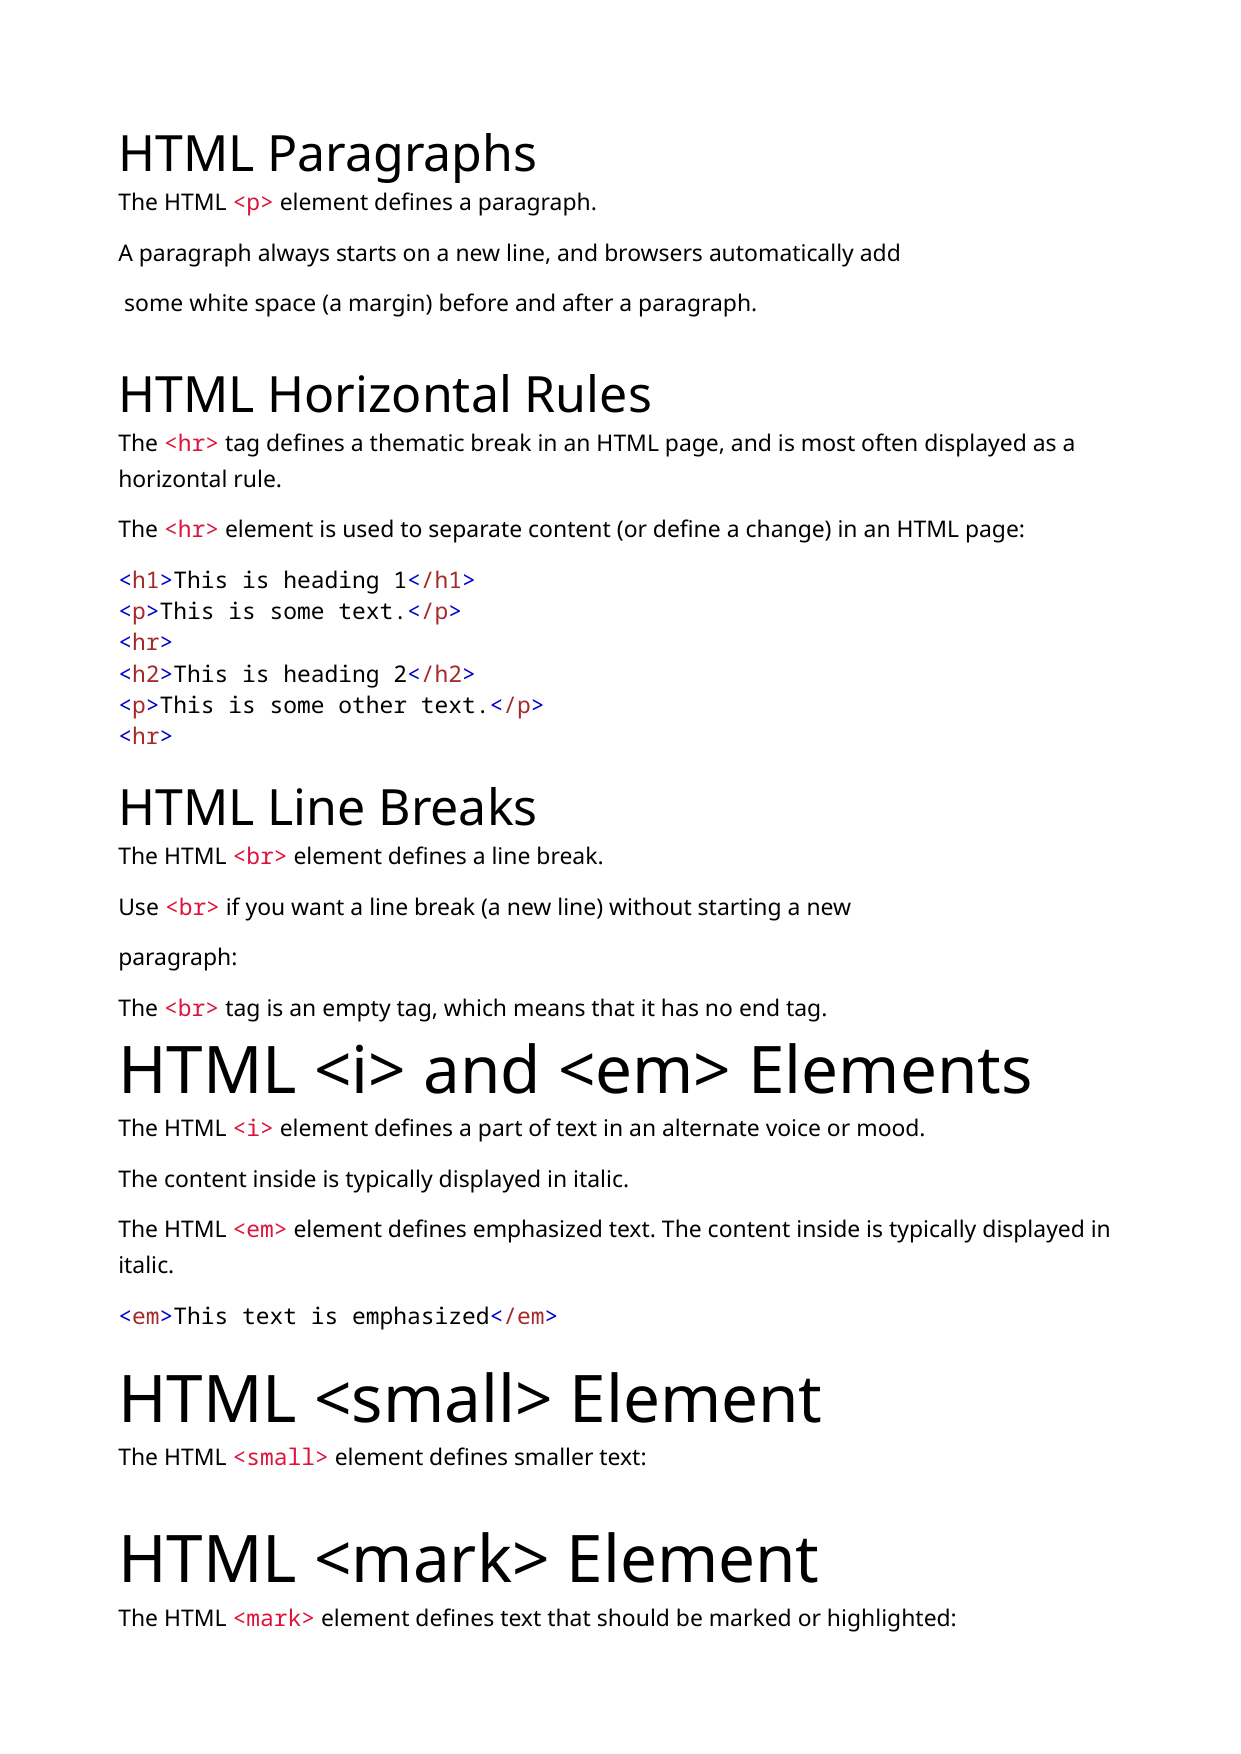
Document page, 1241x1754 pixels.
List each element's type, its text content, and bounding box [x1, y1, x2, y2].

subtitle HTML <small> Element [118, 1352, 1122, 1441]
subtitle HTML Line Breaks [118, 772, 1122, 840]
text The <hr> tag defines a thematic break in an HTML page, and is most often displayed as a horizontal rule. [118, 427, 1122, 494]
text <h1>This is heading 1</h1> <p>This is some text.</p> <hr> <h2>This is heading 2</h2> <p>This is some other text.</p> <hr> [118, 564, 1122, 751]
text The HTML <i> element defines a part of text in an alternate voice or mood. [118, 1112, 1122, 1144]
text A paragraph always starts on a new line, and browsers automatically add [118, 237, 1122, 268]
subtitle HTML Paragraphs [118, 118, 1122, 186]
text paragraph: [118, 941, 1122, 972]
text The <hr> element is used to separate content (or define a change) in an HTML page: [118, 513, 1122, 544]
text HTML <i> and <em> Elements [118, 1023, 1122, 1112]
text The HTML <em> element defines emphasized text. The content inside is typically displayed in italic. [118, 1213, 1122, 1281]
text The <br> tag is an empty tag, which means that it has no end tag. [118, 992, 1122, 1023]
text The HTML <mark> element defines text that should be marked or highlighted: [118, 1602, 1122, 1633]
text Use <br> if you want a line break (a new line) without starting a new [118, 891, 1122, 922]
text some white space (a margin) before and after a paragraph. [118, 287, 1122, 318]
text The HTML <br> element defines a line break. [118, 840, 1122, 871]
subtitle HTML Horizontal Rules [118, 359, 1122, 427]
text The HTML <small> element defines smaller text: [118, 1441, 1122, 1473]
text The HTML <p> element defines a paragraph. [118, 186, 1122, 217]
subtitle HTML <mark> Element [118, 1513, 1122, 1602]
text The content inside is typically displayed in italic. [118, 1163, 1122, 1194]
text <em>This text is emphasized</em> [118, 1300, 1122, 1331]
